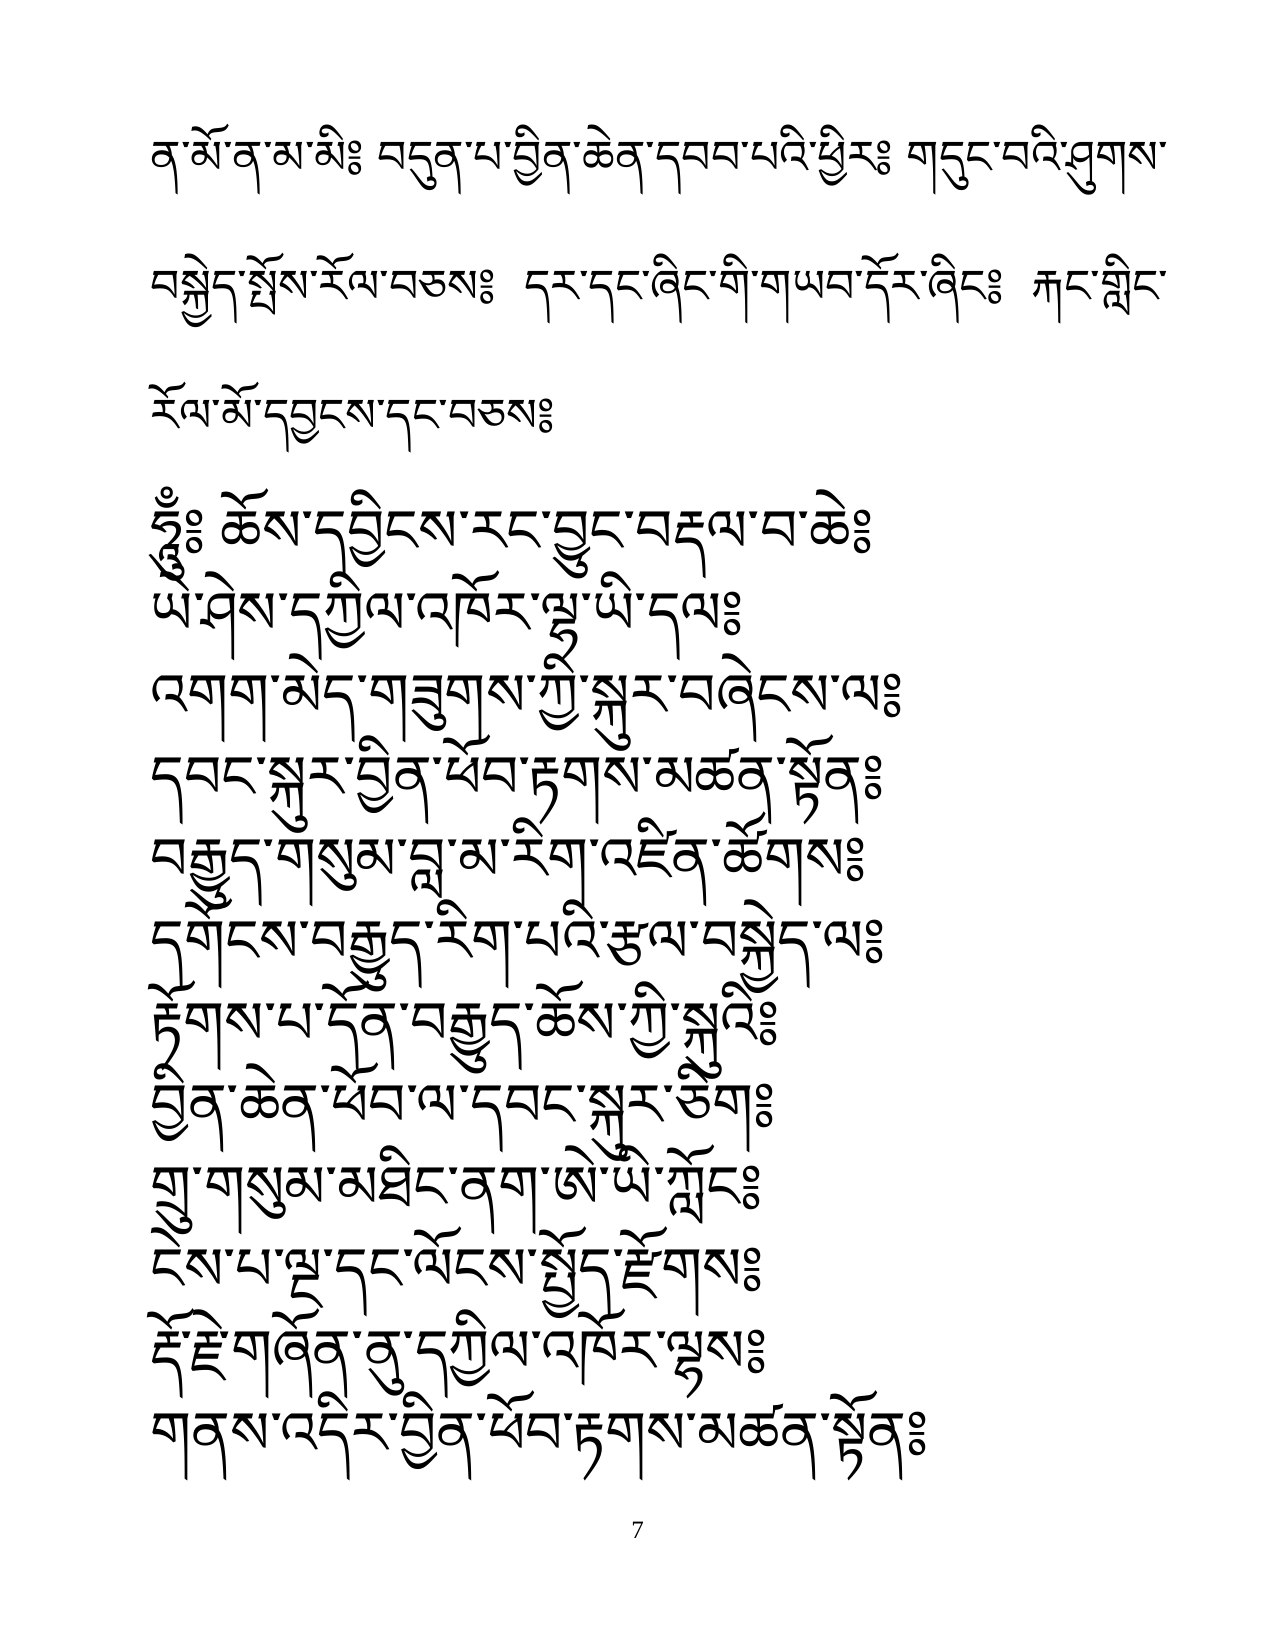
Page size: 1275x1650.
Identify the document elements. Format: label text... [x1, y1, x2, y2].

text ཧཱུྃ༔ ཆོས་དབྱིངས་རང་བྱུང་བརྡལ་བ་ཆེ༔ [151, 499, 1169, 575]
text གནས་འདིར་བྱིན་ཕོབ་རྟགས་མཚན་སྟོན༔ [151, 1401, 1169, 1477]
text རྡོ་རྗེ་གཞོན་ནུ་དཀྱིལ་འཁོར་ལྷས༔ [151, 1319, 1169, 1395]
text ན་མོ་ན་མ་མི༔ བདུན་པ་བྱིན་ཆེན་དབབ་པའི་ཕྱིར༔ གདུང་བའི་ཤུགས་བསྐྱེད་སྤོས་རོལ་བཅས༔ དར་དང་ཞིང་གི་གཡབ་དོར་ཞིང༔ རྐང་གླིང་རོལ་མོ་དབྱངས་དང་བཅས༔ [151, 106, 1169, 493]
text ངེས་པ་ལྔ་དང་ལོངས་སྤྱོད་རྫོགས༔ [151, 1237, 1169, 1313]
text དགོངས་བརྒྱུད་རིག་པའི་རྩལ་བསྐྱེད་ལ༔ [151, 909, 1169, 985]
text ཡེ་ཤེས་དཀྱིལ་འཁོར་ལྷ་ཡི་དལ༔ [151, 581, 1169, 657]
text རྟོགས་པ་དོན་བརྒྱུད་ཆོས་ཀྱི་སྐུའི༔ [151, 991, 1169, 1067]
text བརྒྱུད་གསུམ་བླ་མ་རིག་འཛིན་ཚོགས༔ [151, 827, 1169, 903]
text གྲུ་གསུམ་མཐིང་ནག་ཨེ་ཡི་ཀློང༔ [151, 1155, 1169, 1231]
text བྱིན་ཆེན་ཕོབ་ལ་དབང་སྐུར་ཅིག༔ [151, 1073, 1169, 1149]
text འགག་མེད་གཟུགས་ཀྱི་སྐུར་བཞེངས་ལ༔ [151, 663, 1169, 739]
text དབང་སྐུར་བྱིན་ཕོབ་རྟགས་མཚན་སྟོན༔ [151, 745, 1169, 821]
